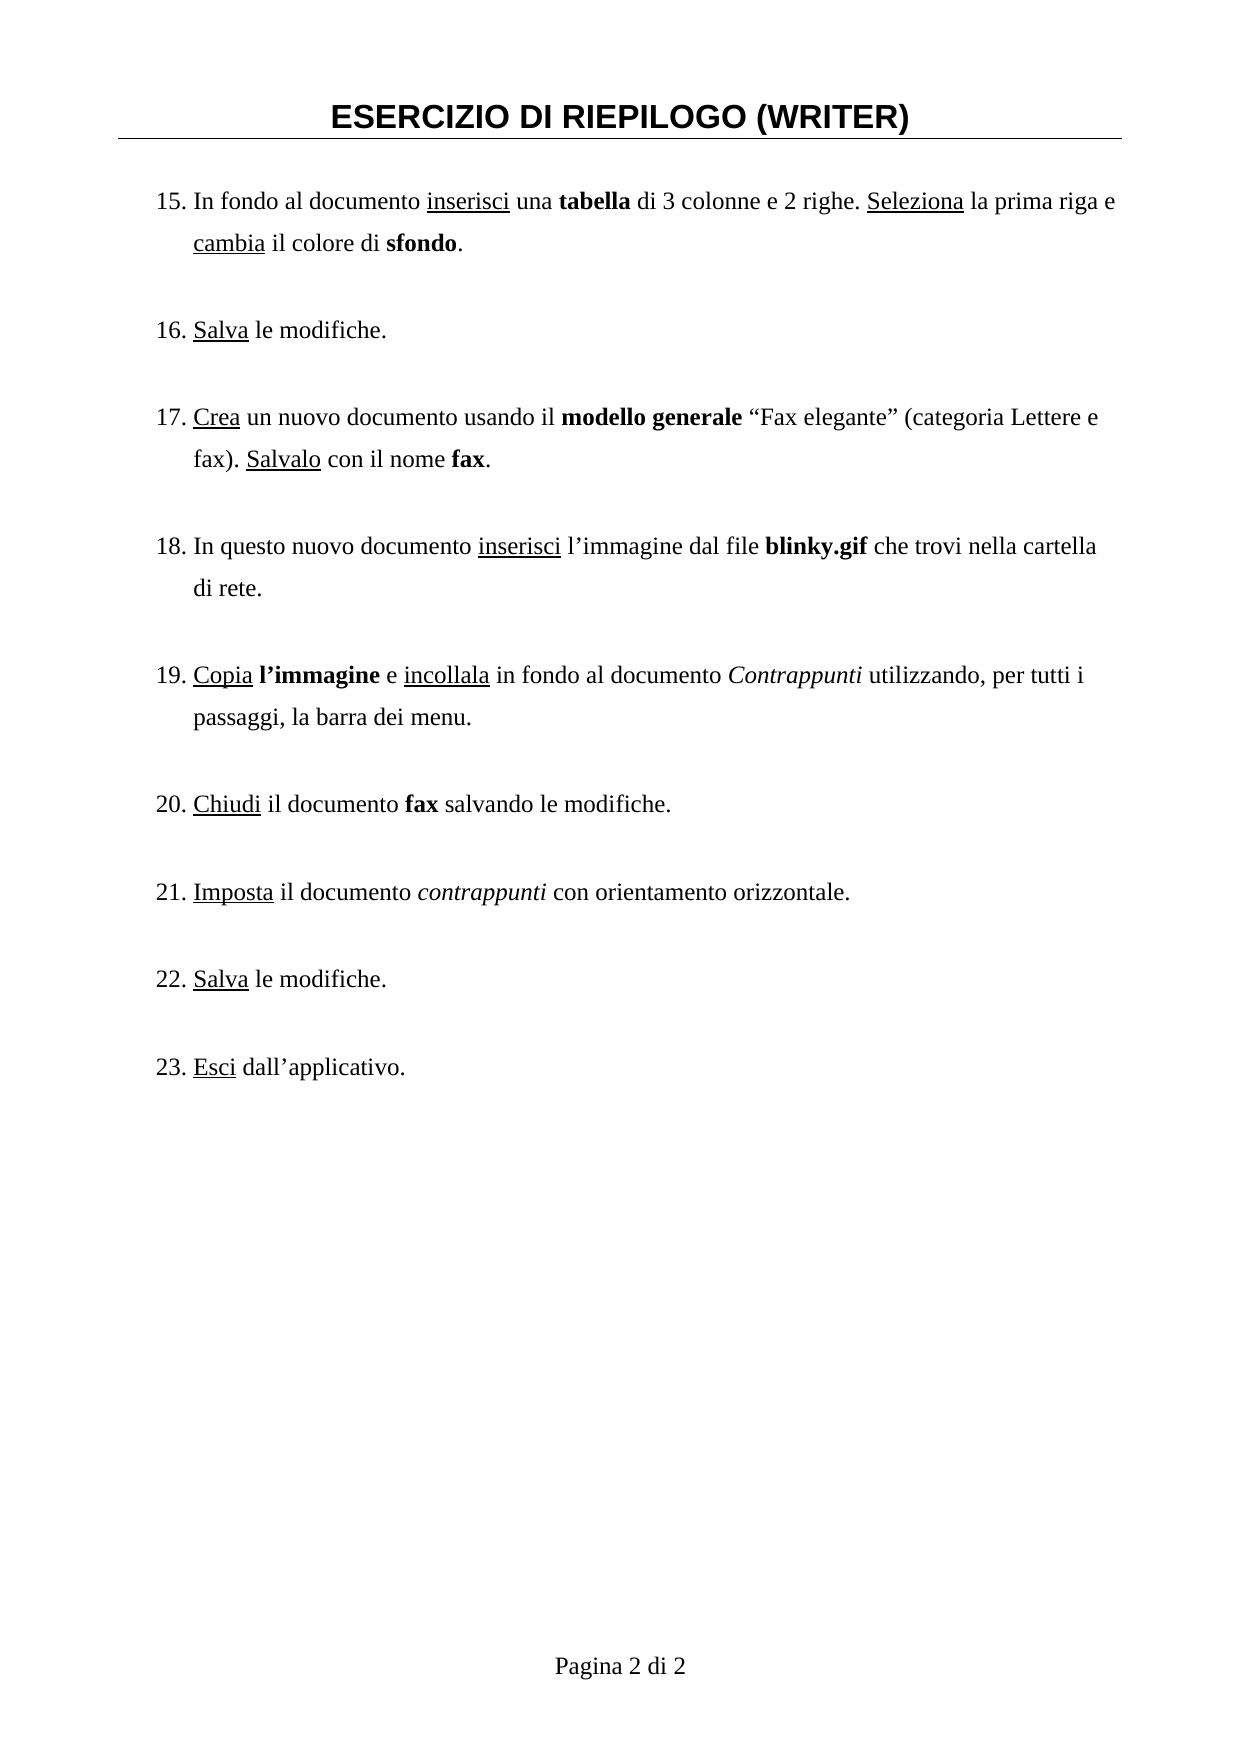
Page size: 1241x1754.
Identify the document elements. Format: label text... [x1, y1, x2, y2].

list Chiudi il documento fax salvando le modifiche. [156, 790, 1122, 818]
list Crea un nuovo documento usando il modello generale “Fax elegante” (categoria Lettere e fax). Salvalo con il nome fax. [156, 403, 1122, 473]
list Copia l’immagine e incollala in fondo al documento Contrappunti utilizzando, per tutti i passaggi, la barra dei menu. [156, 661, 1122, 731]
list In questo nuovo documento inserisci l’immagine dal file blinky.gif che trovi nella cartella di rete. [156, 532, 1122, 602]
list In fondo al documento inserisci una tabella di 3 colonne e 2 righe. Seleziona la prima riga e cambia il colore di sfondo. [156, 187, 1122, 256]
list Esci dall’applicativo. [156, 1053, 1122, 1080]
list Salva le modifiche. [156, 316, 1122, 344]
list Imposta il documento contrappunti con orientamento orizzontale. [156, 878, 1122, 906]
list Salva le modifiche. [156, 965, 1122, 993]
